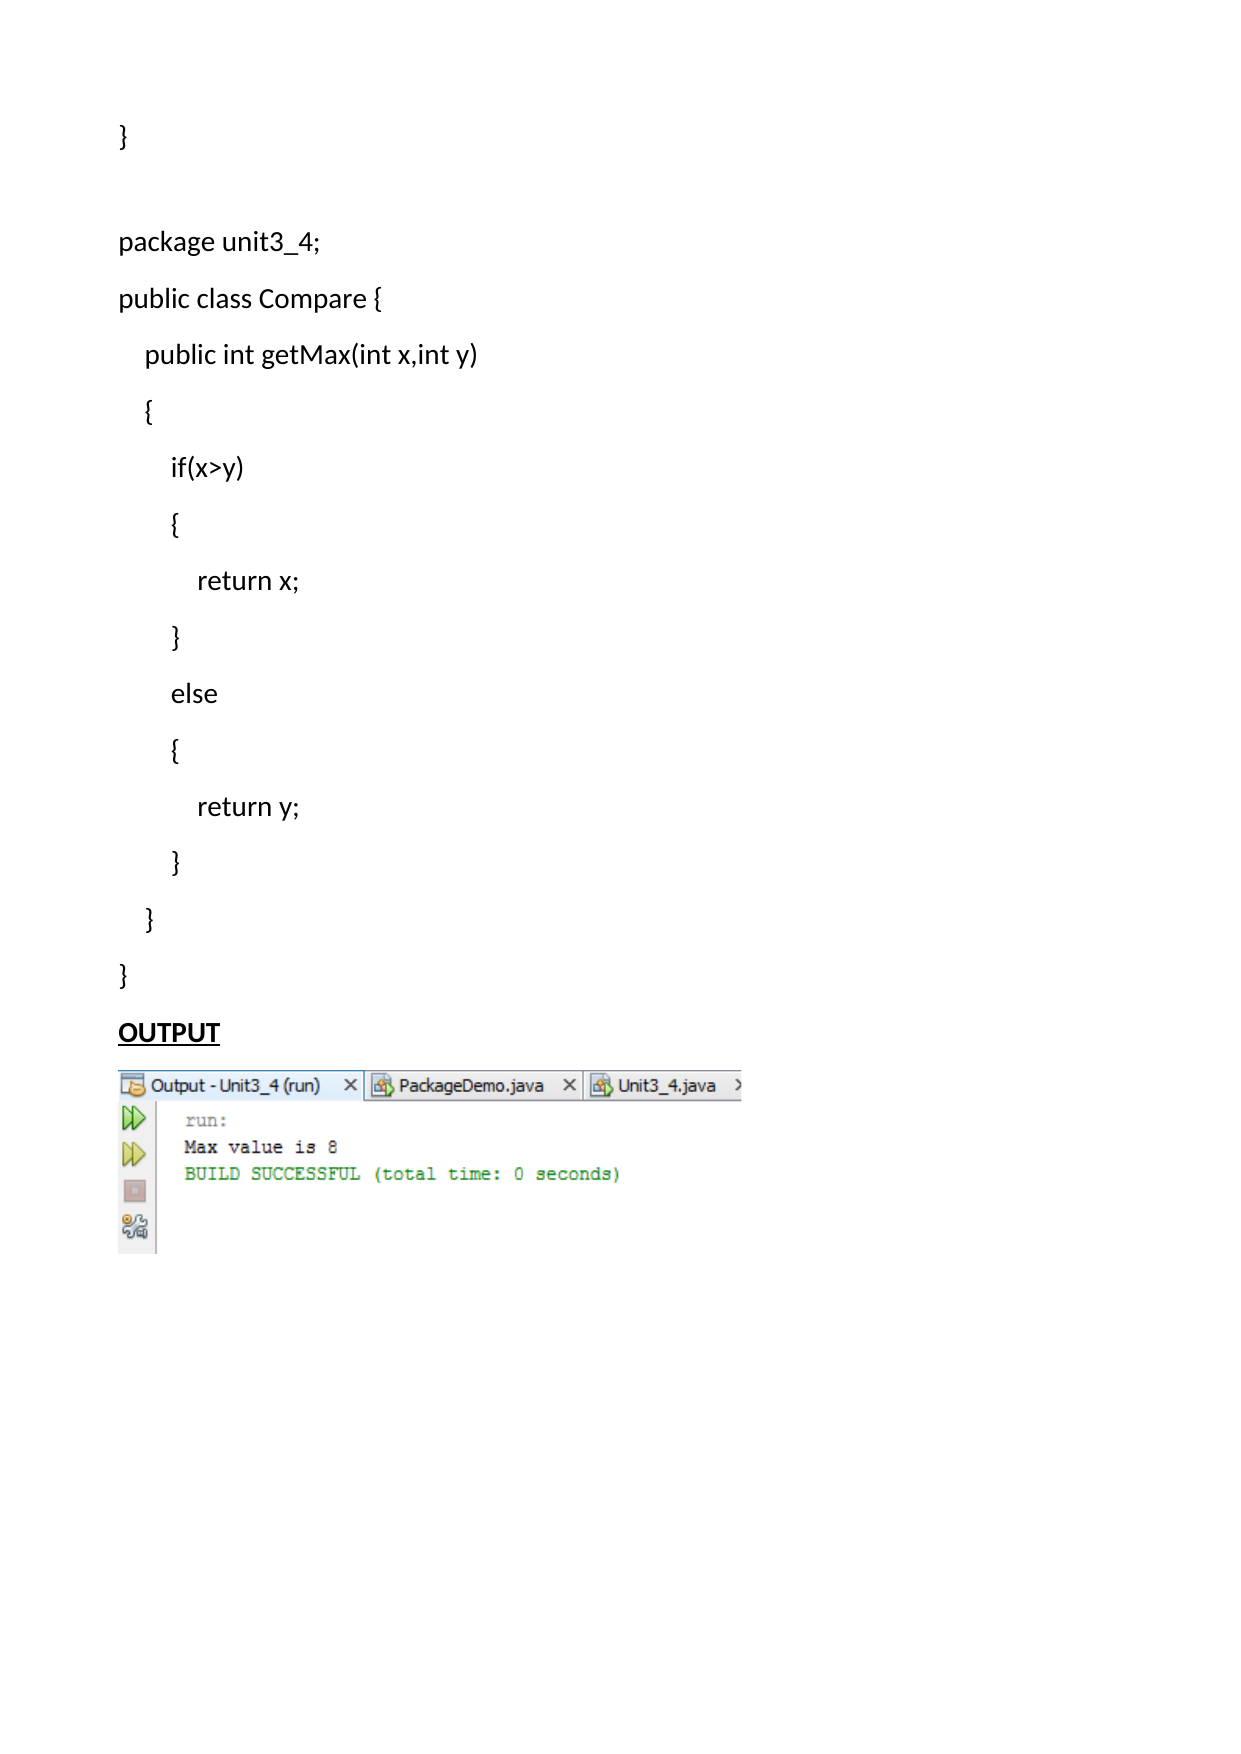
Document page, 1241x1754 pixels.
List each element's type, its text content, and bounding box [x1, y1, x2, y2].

text { [118, 506, 1122, 541]
text public class Compare { [118, 280, 1122, 316]
text } [118, 118, 1122, 154]
text if(x>y) [118, 449, 1122, 485]
text } [118, 619, 1122, 654]
text public int getMax(int x,int y) [118, 336, 1122, 372]
text package unit3_4; [118, 223, 1122, 259]
text { [118, 393, 1122, 428]
text } [118, 901, 1122, 937]
text return x; [118, 562, 1122, 598]
text return y; [118, 788, 1122, 824]
text else [118, 675, 1122, 711]
text } [118, 844, 1122, 880]
text { [118, 732, 1122, 767]
text OUTPUT [118, 1014, 1122, 1049]
text } [118, 957, 1122, 993]
